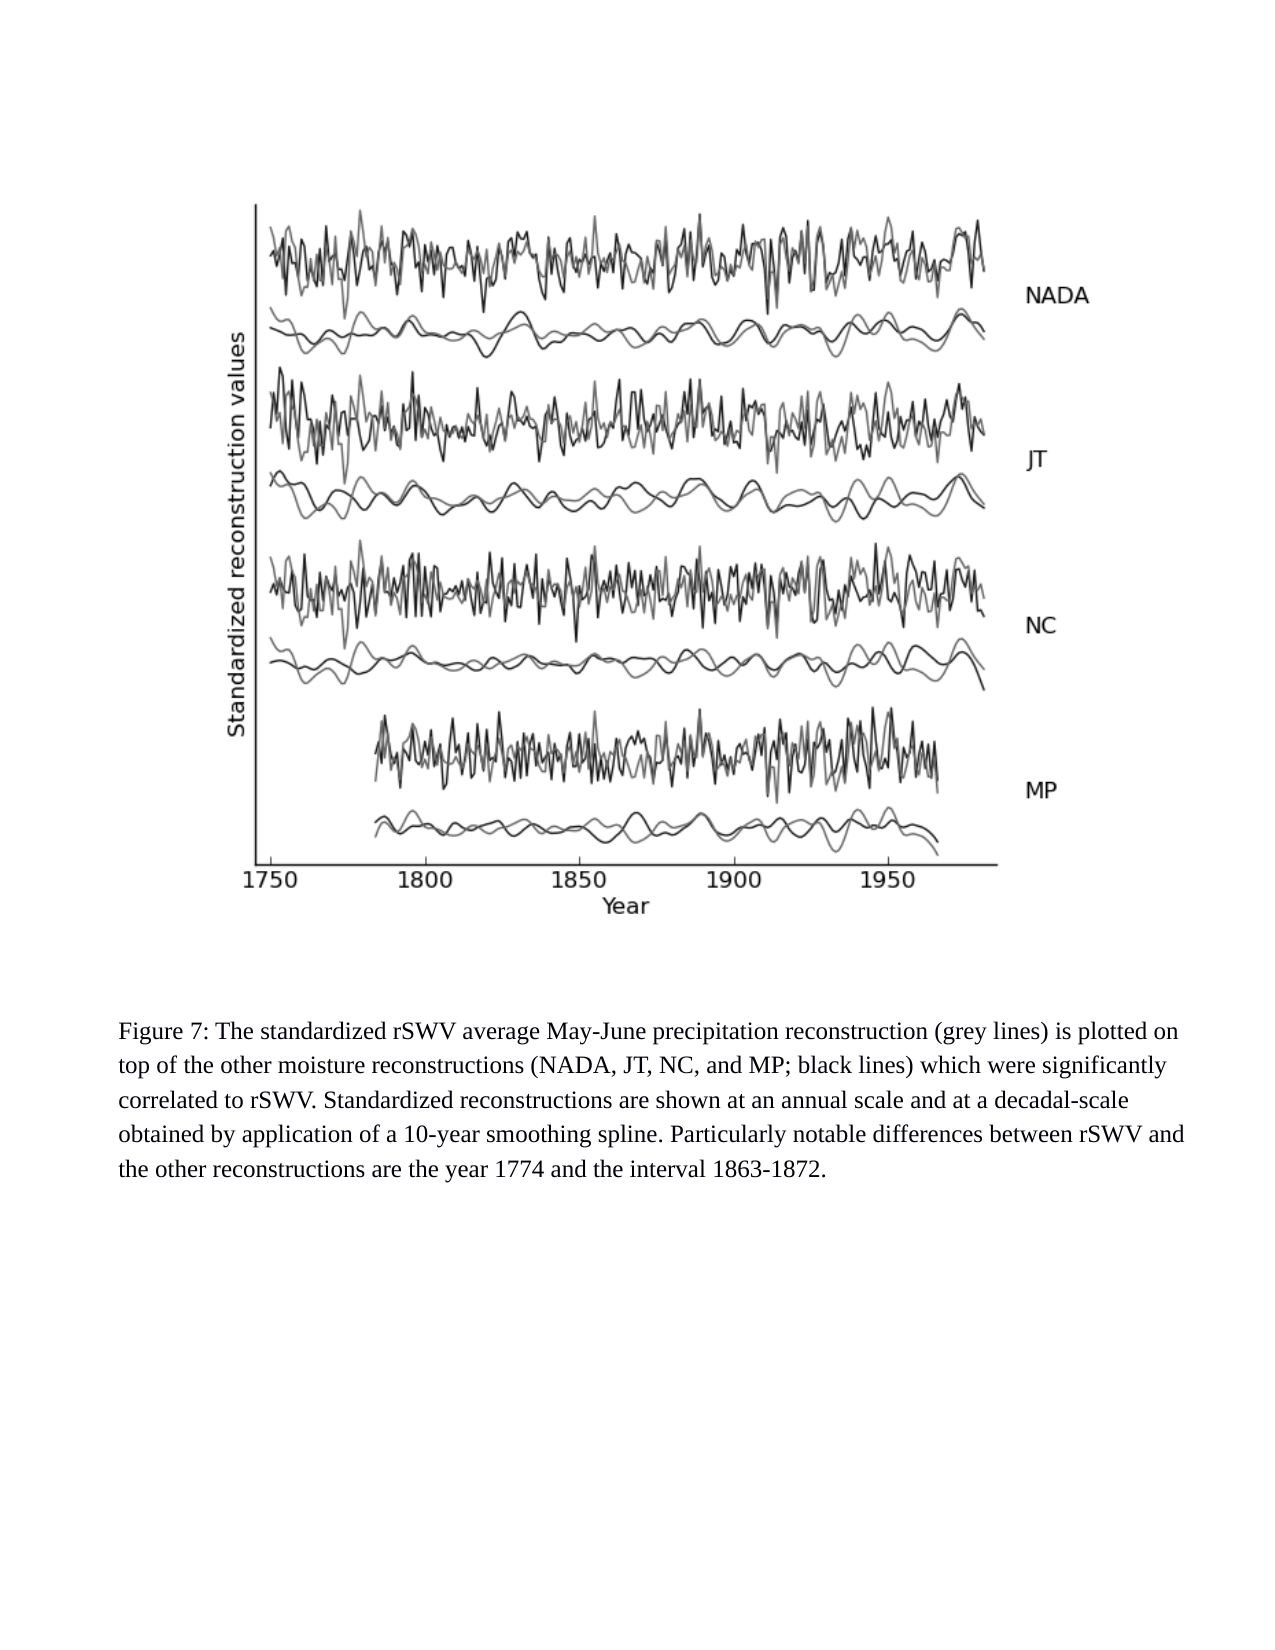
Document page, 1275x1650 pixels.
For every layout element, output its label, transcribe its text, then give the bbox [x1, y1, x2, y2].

picture [118, 123, 1216, 947]
text Figure 7: The standardized rSWV average May-June precipitation reconstruction (grey lines) is plotted on top of the other moisture reconstructions (NADA, JT, NC, and MP; black lines) which were significantly correlated to rSWV. Standardized reconstructions are shown at an annual scale and at a decadal-scale obtained by application of a 10-year smoothing spline. Particularly notable differences between rSWV and the other reconstructions are the year 1774 and the interval 1863-1872. [118, 1016, 1216, 1183]
